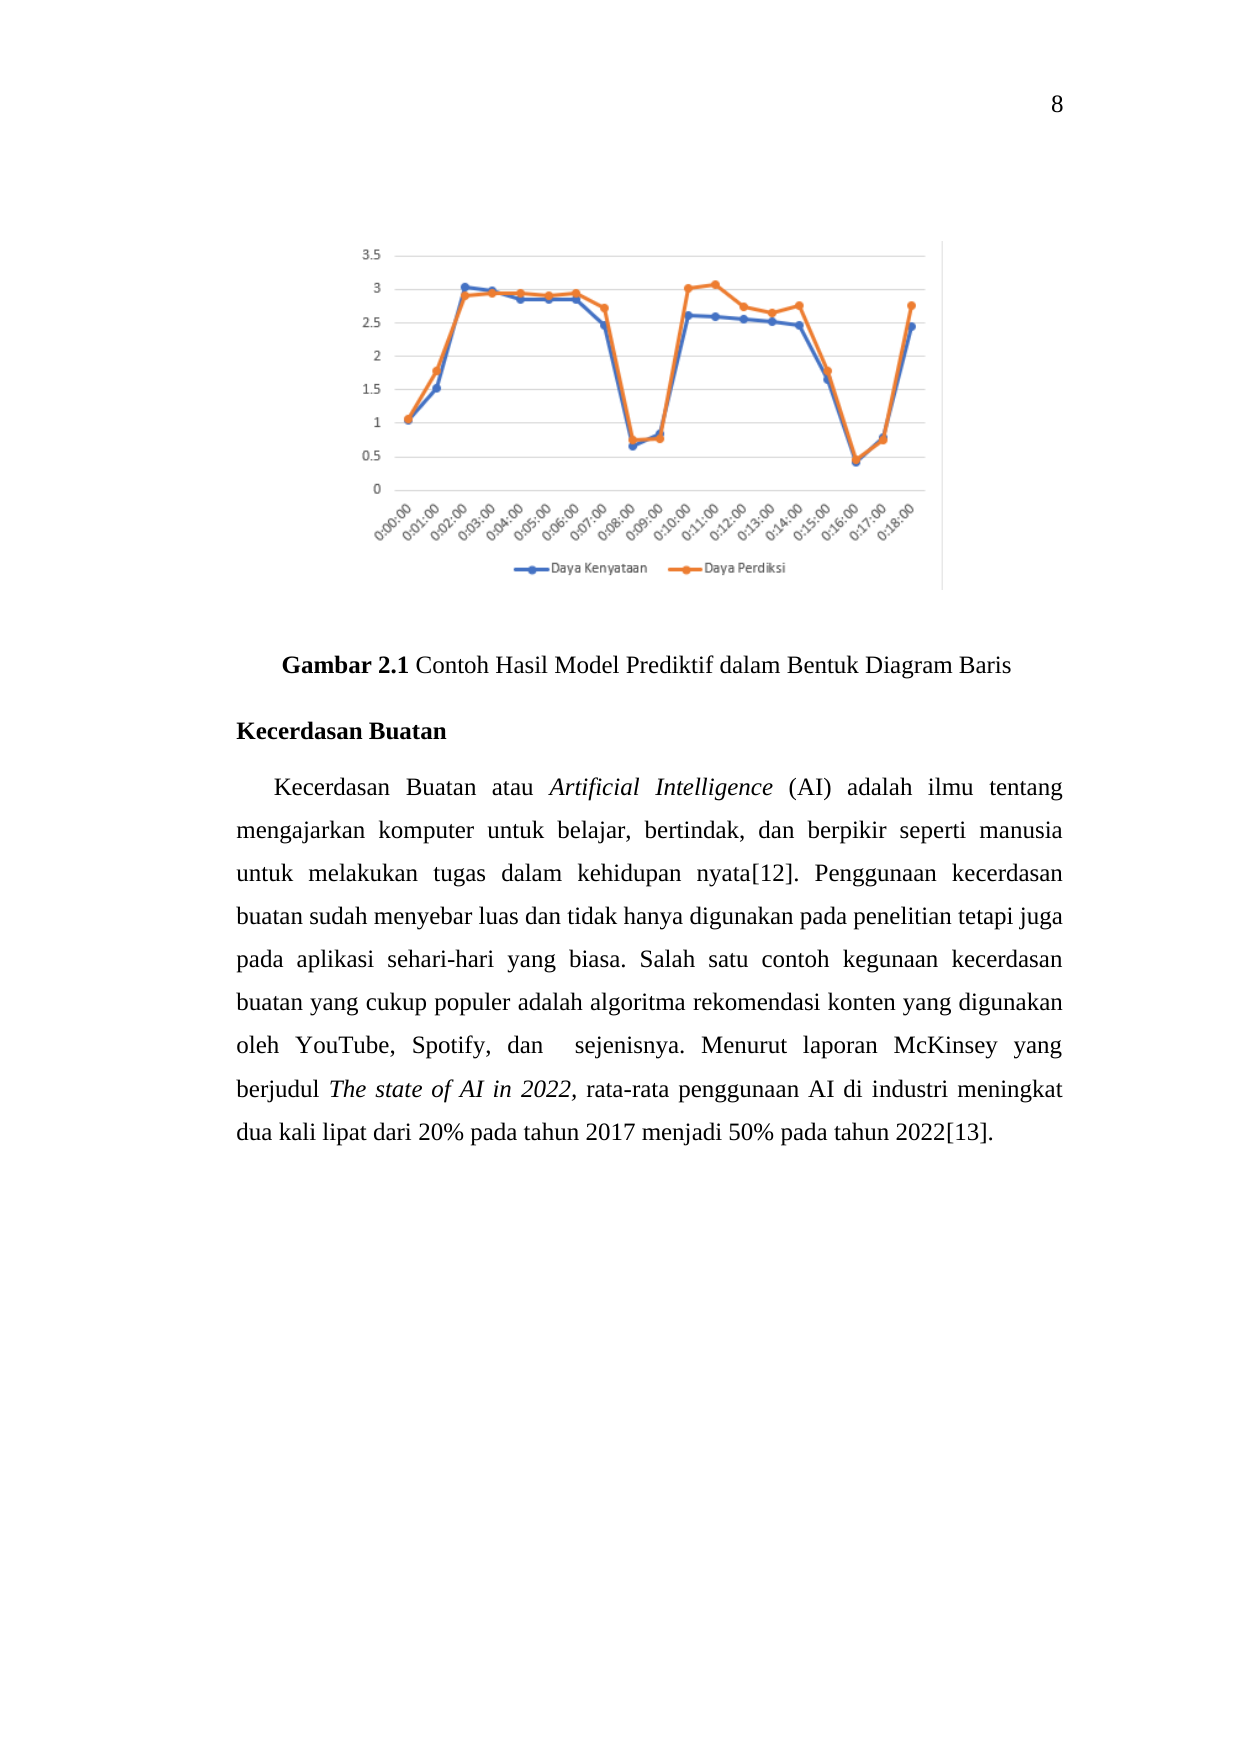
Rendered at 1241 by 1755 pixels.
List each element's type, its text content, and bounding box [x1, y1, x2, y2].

subtitle Kecerdasan Buatan [236, 716, 1063, 745]
text Kecerdasan Buatan atau Artificial Intelligence (AI) adalah ilmu tentang mengajarkan komputer untuk belajar, bertindak, dan berpikir seperti manusia untuk melakukan tugas dalam kehidupan nyata[12]. Penggunaan kecerdasan buatan sudah menyebar luas dan tidak hanya digunakan pada penelitian tetapi juga pada aplikasi sehari-hari yang biasa. Salah satu contoh kegunaan kecerdasan buatan yang cukup populer adalah algoritma rekomendasi konten yang digunakan oleh YouTube, Spotify, dan sejenisnya. Menurut laporan McKinsey yang berjudul The state of AI in 2022, rata-rata penggunaan AI di industri meningkat dua kali lipat dari 20% pada tahun 2017 menjadi 50% pada tahun 2022[13]. [236, 772, 1063, 1146]
text Gambar 2.1 Contoh Hasil Model Prediktif dalam Bentuk Diagram Baris [236, 650, 1063, 679]
